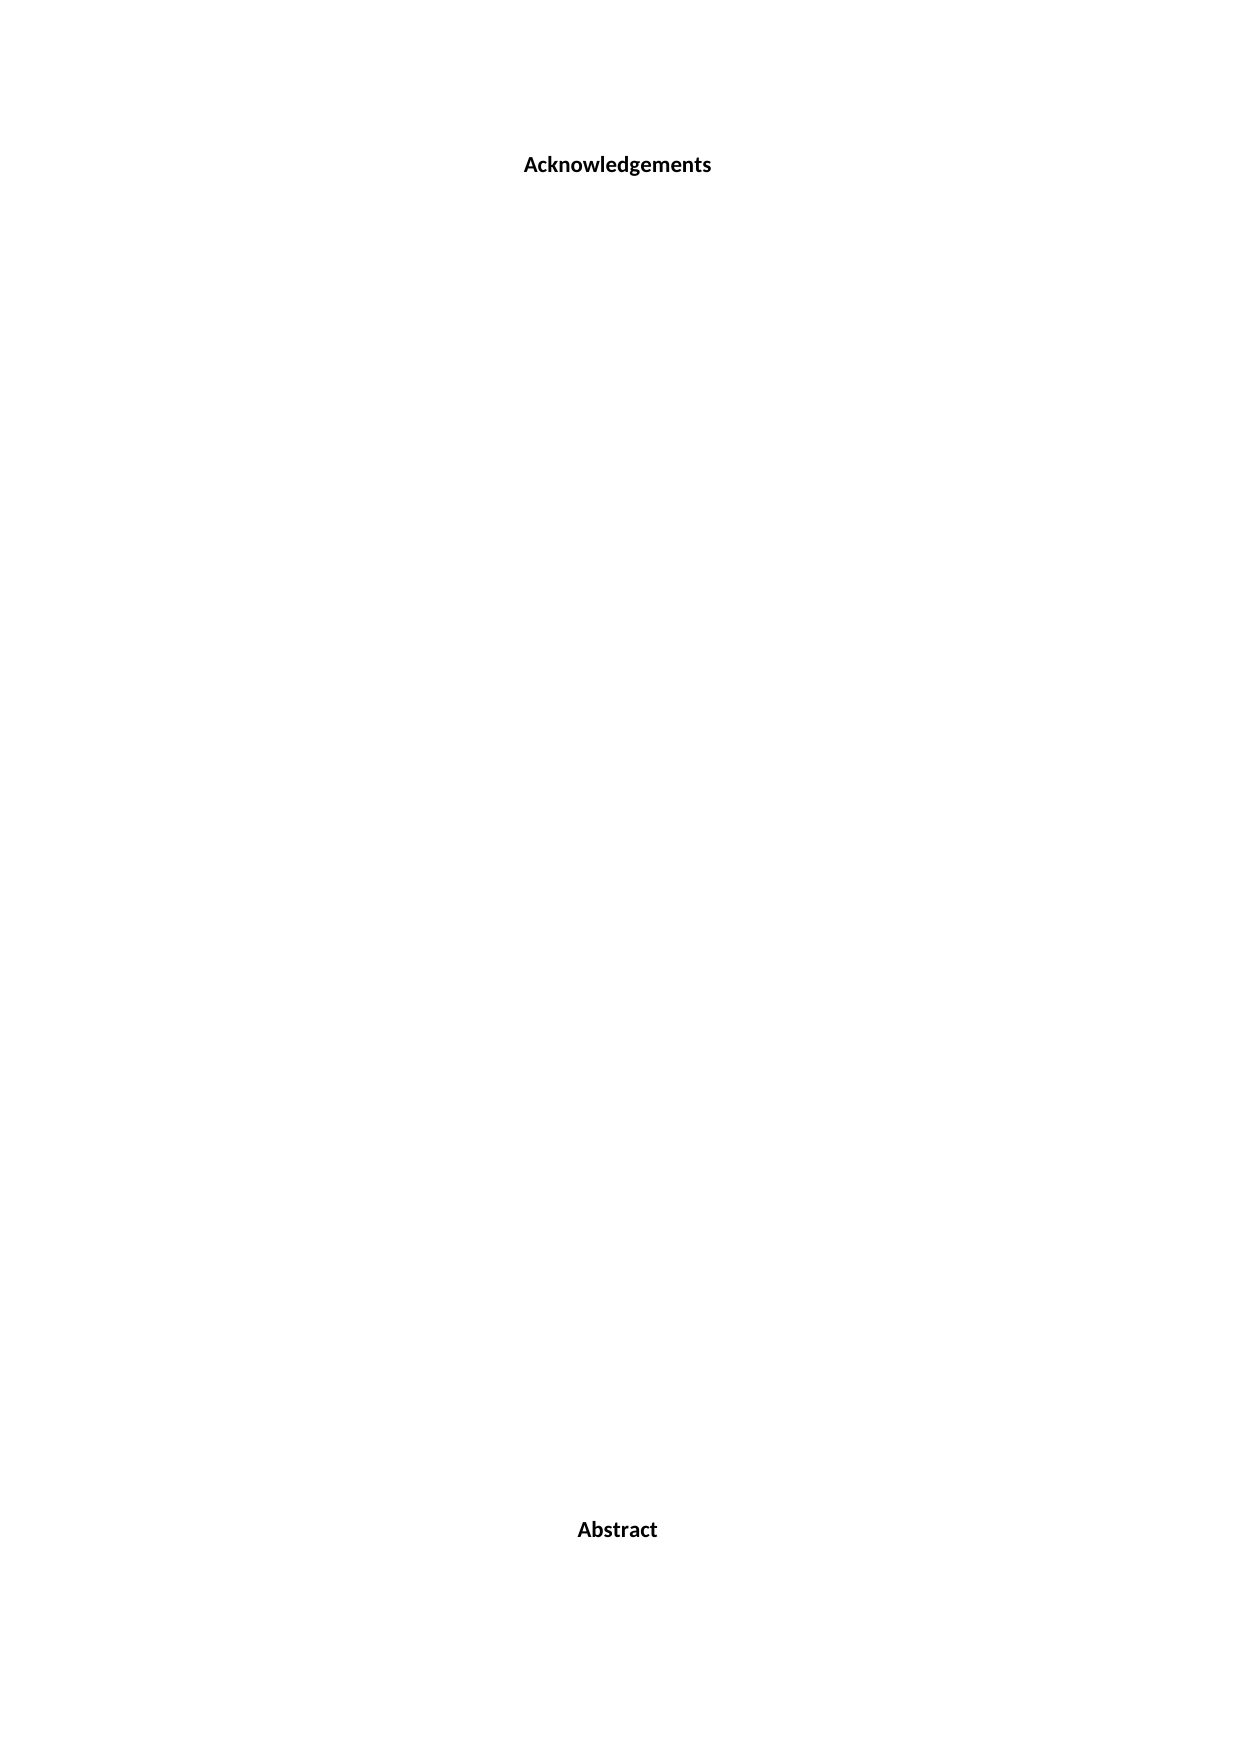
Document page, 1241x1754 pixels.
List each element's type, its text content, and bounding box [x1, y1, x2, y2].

text Acknowledgements [150, 150, 1090, 178]
text Abstract [150, 1516, 1090, 1544]
